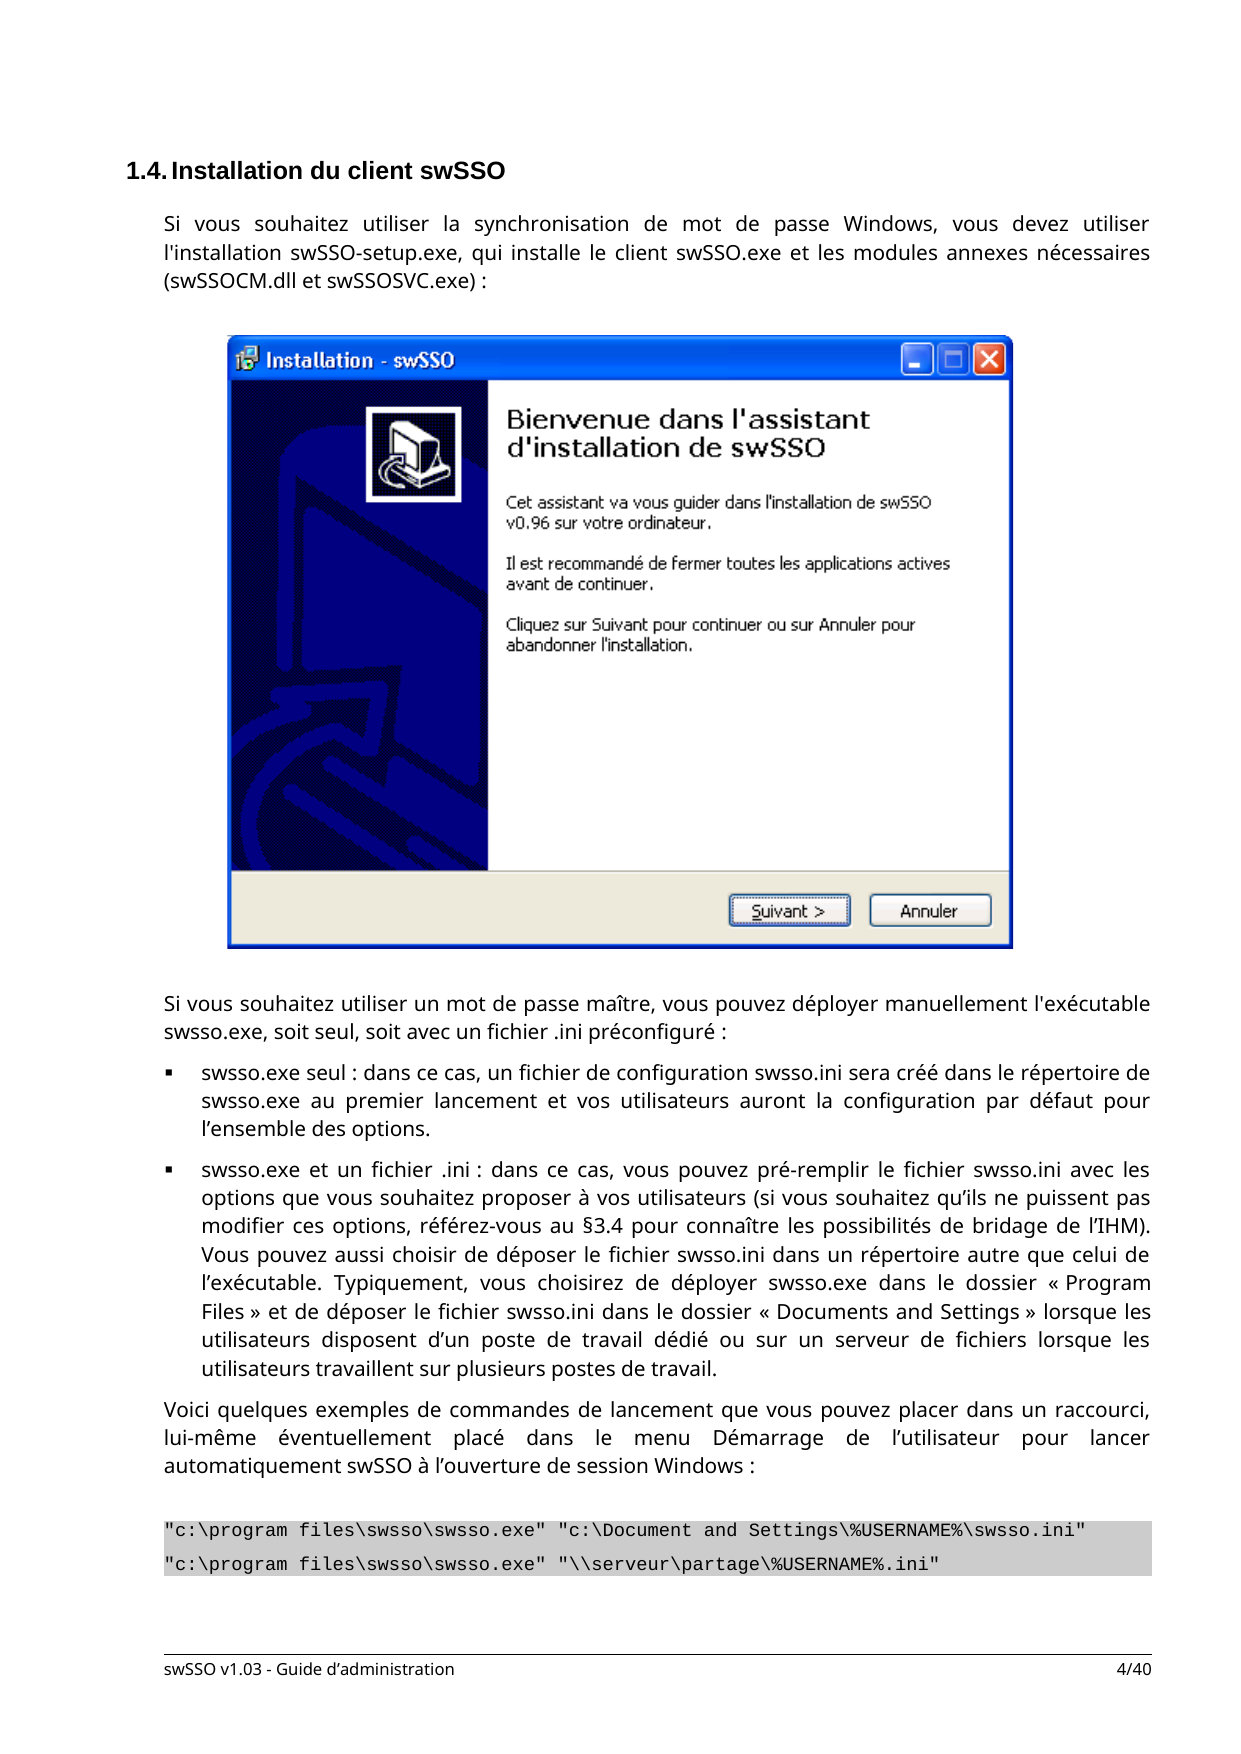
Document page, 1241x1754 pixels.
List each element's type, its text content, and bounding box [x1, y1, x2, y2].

text Si vous souhaitez utiliser un mot de passe maître, vous pouvez déployer manuellement l'exécutable swsso.exe, soit seul, soit avec un fichier .ini préconfiguré : [164, 989, 1152, 1046]
picture [227, 335, 1014, 949]
list swsso.exe seul : dans ce cas, un fichier de configuration swsso.ini sera créé dans le répertoire de swsso.exe au premier lancement et vos utilisateurs auront la configuration par défaut pour l’ensemble des options. [164, 1058, 1152, 1143]
text Voici quelques exemples de commandes de lancement que vous pouvez placer dans un raccourci, lui-même éventuellement placé dans le menu Démarrage de l’utilisateur pour lancer automatiquement swSSO à l’ouverture de session Windows : [164, 1395, 1152, 1480]
text Si vous souhaitez utiliser la synchronisation de mot de passe Windows, vous devez utiliser l'installation swSSO-setup.exe, qui installe le client swSSO.exe et les modules annexes nécessaires (swSSOCM.dll et swSSOSVC.exe) : [164, 209, 1152, 295]
subtitle Installation du client swSSO [126, 156, 1152, 184]
list swsso.exe et un fichier .ini : dans ce cas, vous pouvez pré-remplir le fichier swsso.ini avec les options que vous souhaitez proposer à vos utilisateurs (si vous souhaitez qu’ils ne puissent pas modifier ces options, référez-vous au §3.4 pour connaître les possibilités de bridage de l’IHM). Vous pouvez aussi choisir de déposer le fichier swsso.ini dans un répertoire autre que celui de l’exécutable. Typiquement, vous choisirez de déployer swsso.exe dans le dossier « Program Files » et de déposer le fichier swsso.ini dans le dossier « Documents and Settings » lorsque les utilisateurs disposent d’un poste de travail dédié ou sur un serveur de fichiers lorsque les utilisateurs travaillent sur plusieurs postes de travail. [164, 1155, 1152, 1382]
text "c:\program files\swsso\swsso.exe" "\\serveur\partage\%USERNAME%.ini" [164, 1555, 1152, 1576]
text "c:\program files\swsso\swsso.exe" "c:\Document and Settings\%USERNAME%\swsso.ini" [164, 1521, 1152, 1542]
